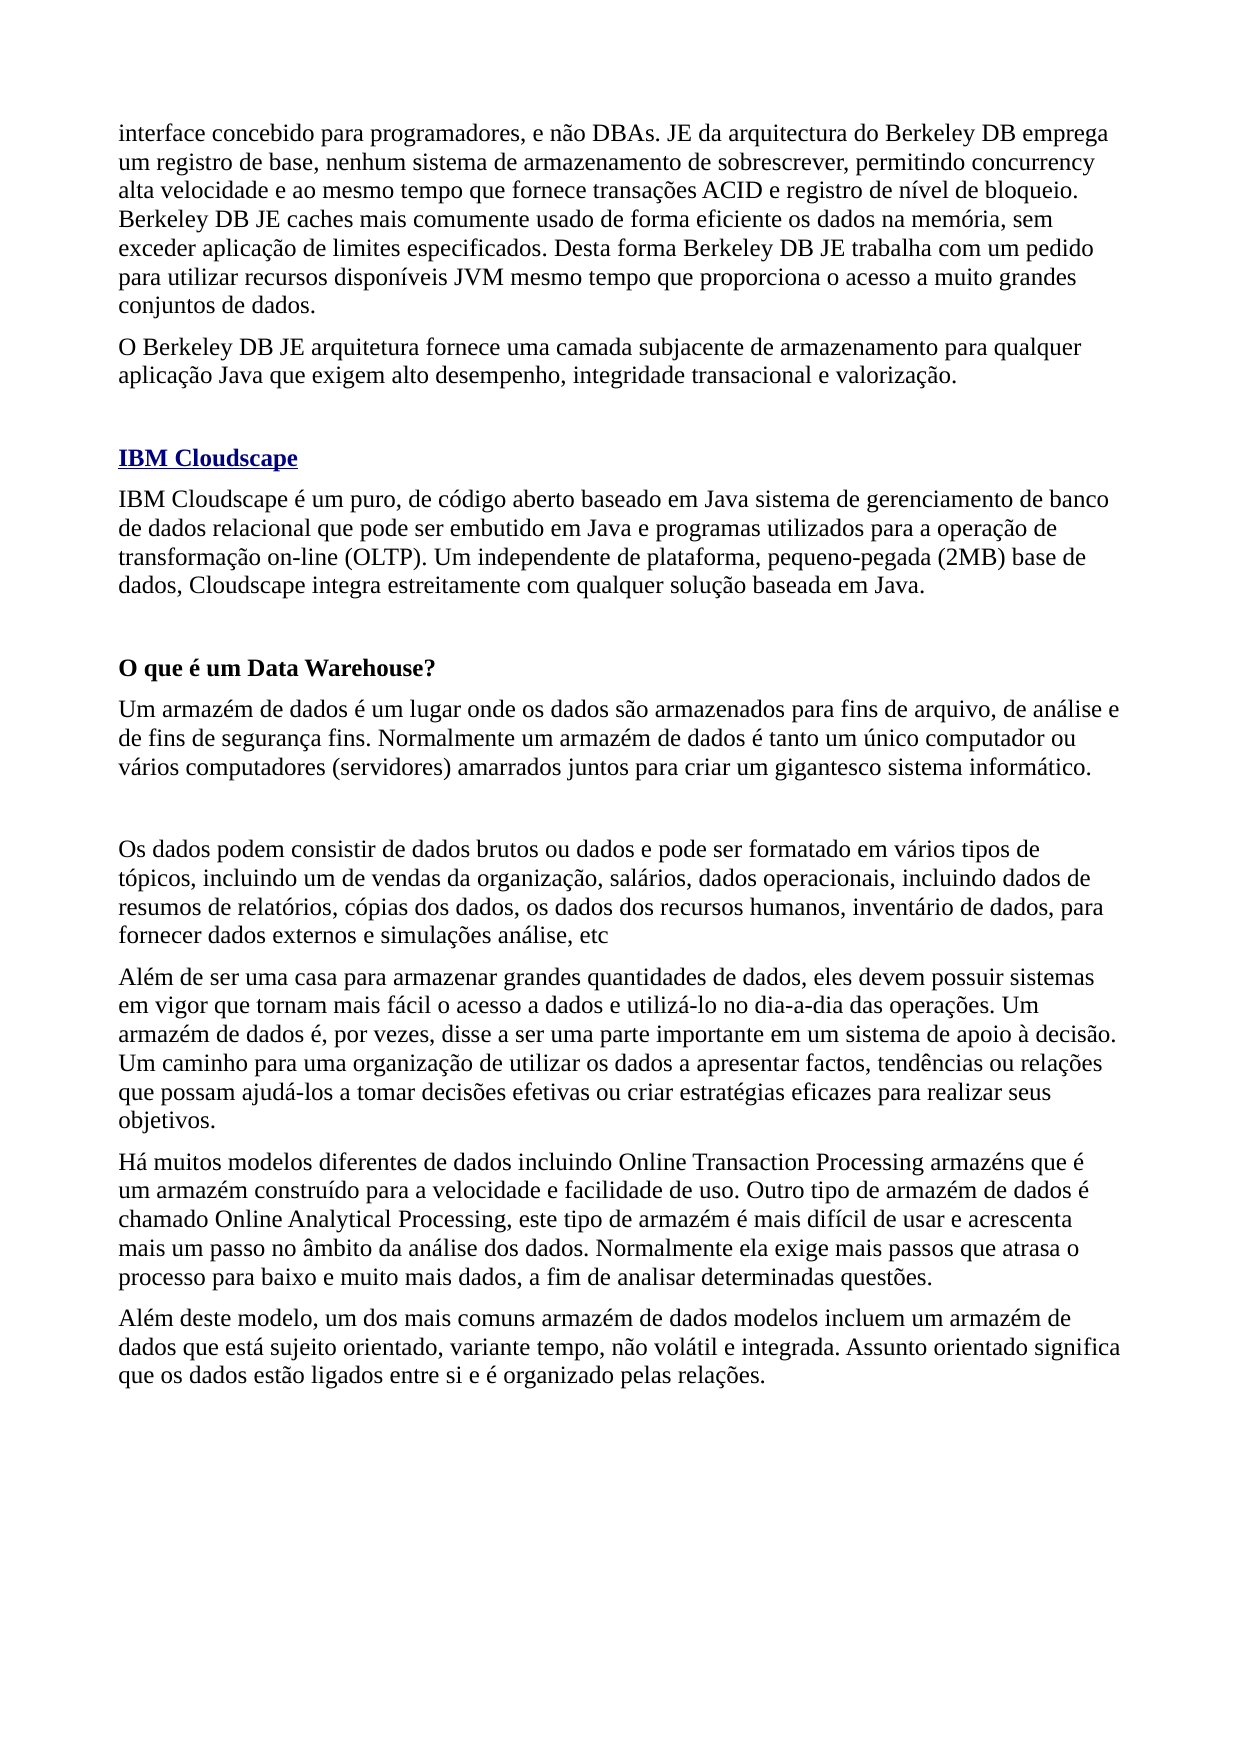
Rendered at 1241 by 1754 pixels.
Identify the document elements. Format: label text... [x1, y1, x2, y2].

text IBM Cloudscape é um puro, de código aberto baseado em Java sistema de gerenciamento de banco de dados relacional que pode ser embutido em Java e programas utilizados para a operação de transformação on-line (OLTP). Um independente de plataforma, pequeno-pegada (2MB) base de dados, Cloudscape integra estreitamente com qualquer solução baseada em Java. [118, 484, 1122, 599]
text Além deste modelo, um dos mais comuns armazém de dados modelos incluem um armazém de dados que está sujeito orientado, variante tempo, não volátil e integrada. Assunto orientado significa que os dados estão ligados entre si e é organizado pelas relações. [118, 1303, 1122, 1389]
text Há muitos modelos diferentes de dados incluindo Online Transaction Processing armazéns que é um armazém construído para a velocidade e facilidade de uso. Outro tipo de armazém de dados é chamado Online Analytical Processing, este tipo de armazém é mais difícil de usar e acrescenta mais um passo no âmbito da análise dos dados. Normalmente ela exige mais passos que atrasa o processo para baixo e muito mais dados, a fim de analisar determinadas questões. [118, 1147, 1122, 1291]
text O que é um Data Warehouse? [118, 653, 1122, 682]
text Os dados podem consistir de dados brutos ou dados e pode ser formatado em vários tipos de tópicos, incluindo um de vendas da organização, salários, dados operacionais, incluindo dados de resumos de relatórios, cópias dos dados, os dados dos recursos humanos, inventário de dados, para fornecer dados externos e simulações análise, etc [118, 834, 1122, 949]
text O Berkeley DB JE arquitetura fornece uma camada subjacente de armazenamento para qualquer aplicação Java que exigem alto desempenho, integridade transacional e valorização. [118, 332, 1122, 389]
text Além de ser uma casa para armazenar grandes quantidades de dados, eles devem possuir sistemas em vigor que tornam mais fácil o acesso a dados e utilizá-lo no dia-a-dia das operações. Um armazém de dados é, por vezes, disse a ser uma parte importante em um sistema de apoio à decisão. Um caminho para uma organização de utilizar os dados a apresentar factos, tendências ou relações que possam ajudá-los a tomar decisões efetivas ou criar estratégias eficazes para realizar seus objetivos. [118, 962, 1122, 1134]
text IBM Cloudscape [118, 443, 1122, 472]
text Um armazém de dados é um lugar onde os dados são armazenados para fins de arquivo, de análise e de fins de segurança fins. Normalmente um armazém de dados é tanto um único computador ou vários computadores (servidores) amarrados juntos para criar um gigantesco sistema informático. [118, 694, 1122, 781]
text interface concebido para programadores, e não DBAs. JE da arquitectura do Berkeley DB emprega um registro de base, nenhum sistema de armazenamento de sobrescrever, permitindo concurrency alta velocidade e ao mesmo tempo que fornece transações ACID e registro de nível de bloqueio. Berkeley DB JE caches mais comumente usado de forma eficiente os dados na memória, sem exceder aplicação de limites especificados. Desta forma Berkeley DB JE trabalha com um pedido para utilizar recursos disponíveis JVM mesmo tempo que proporciona o acesso a muito grandes conjuntos de dados. [118, 118, 1122, 319]
